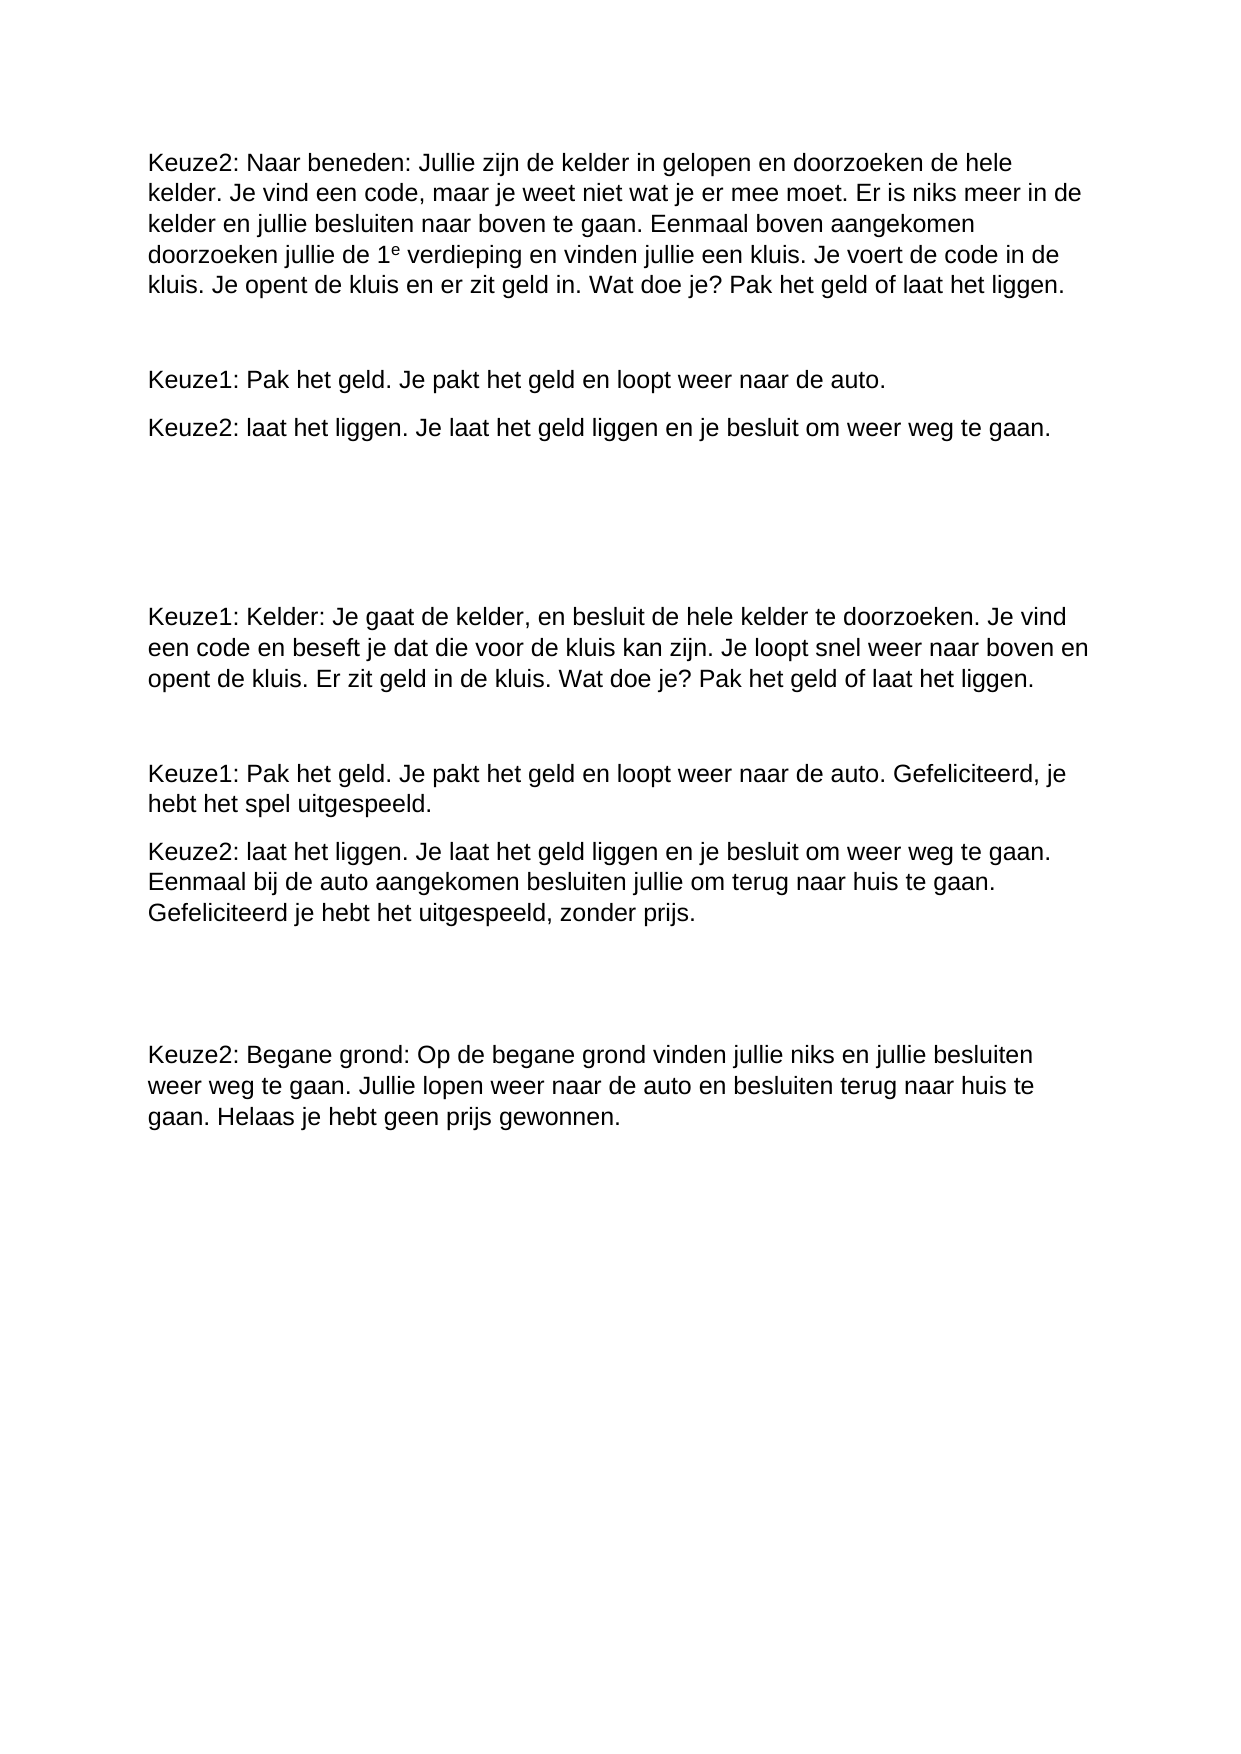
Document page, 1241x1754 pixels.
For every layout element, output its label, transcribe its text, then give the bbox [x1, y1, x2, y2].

text Keuze1: Pak het geld. Je pakt het geld en loopt weer naar de auto. [148, 365, 1093, 394]
text Keuze2: laat het liggen. Je laat het geld liggen en je besluit om weer weg te gaan. [148, 413, 1093, 441]
text Keuze2: laat het liggen. Je laat het geld liggen en je besluit om weer weg te gaan. Eenmaal bij de auto aangekomen besluiten jullie om terug naar huis te gaan. Gefeliciteerd je hebt het uitgespeeld, zonder prijs. [148, 837, 1093, 927]
text Keuze2: Begane grond: Op de begane grond vinden jullie niks en jullie besluiten weer weg te gaan. Jullie lopen weer naar de auto en besluiten terug naar huis te gaan. Helaas je hebt geen prijs gewonnen. [148, 1040, 1093, 1131]
text Keuze1: Kelder: Je gaat de kelder, en besluit de hele kelder te doorzoeken. Je vind een code en beseft je dat die voor de kluis kan zijn. Je loopt snel weer naar boven en opent de kluis. Er zit geld in de kluis. Wat doe je? Pak het geld of laat het liggen. [148, 602, 1093, 692]
text Keuze2: Naar beneden: Jullie zijn de kelder in gelopen en doorzoeken de hele kelder. Je vind een code, maar je weet niet wat je er mee moet. Er is niks meer in de kelder en jullie besluiten naar boven te gaan. Eenmaal boven aangekomen doorzoeken jullie de 1e verdieping en vinden jullie een kluis. Je voert de code in de kluis. Je opent de kluis en er zit geld in. Wat doe je? Pak het geld of laat het liggen. [148, 148, 1093, 299]
text Keuze1: Pak het geld. Je pakt het geld en loopt weer naar de auto. Gefeliciteerd, je hebt het spel uitgespeeld. [148, 758, 1093, 818]
